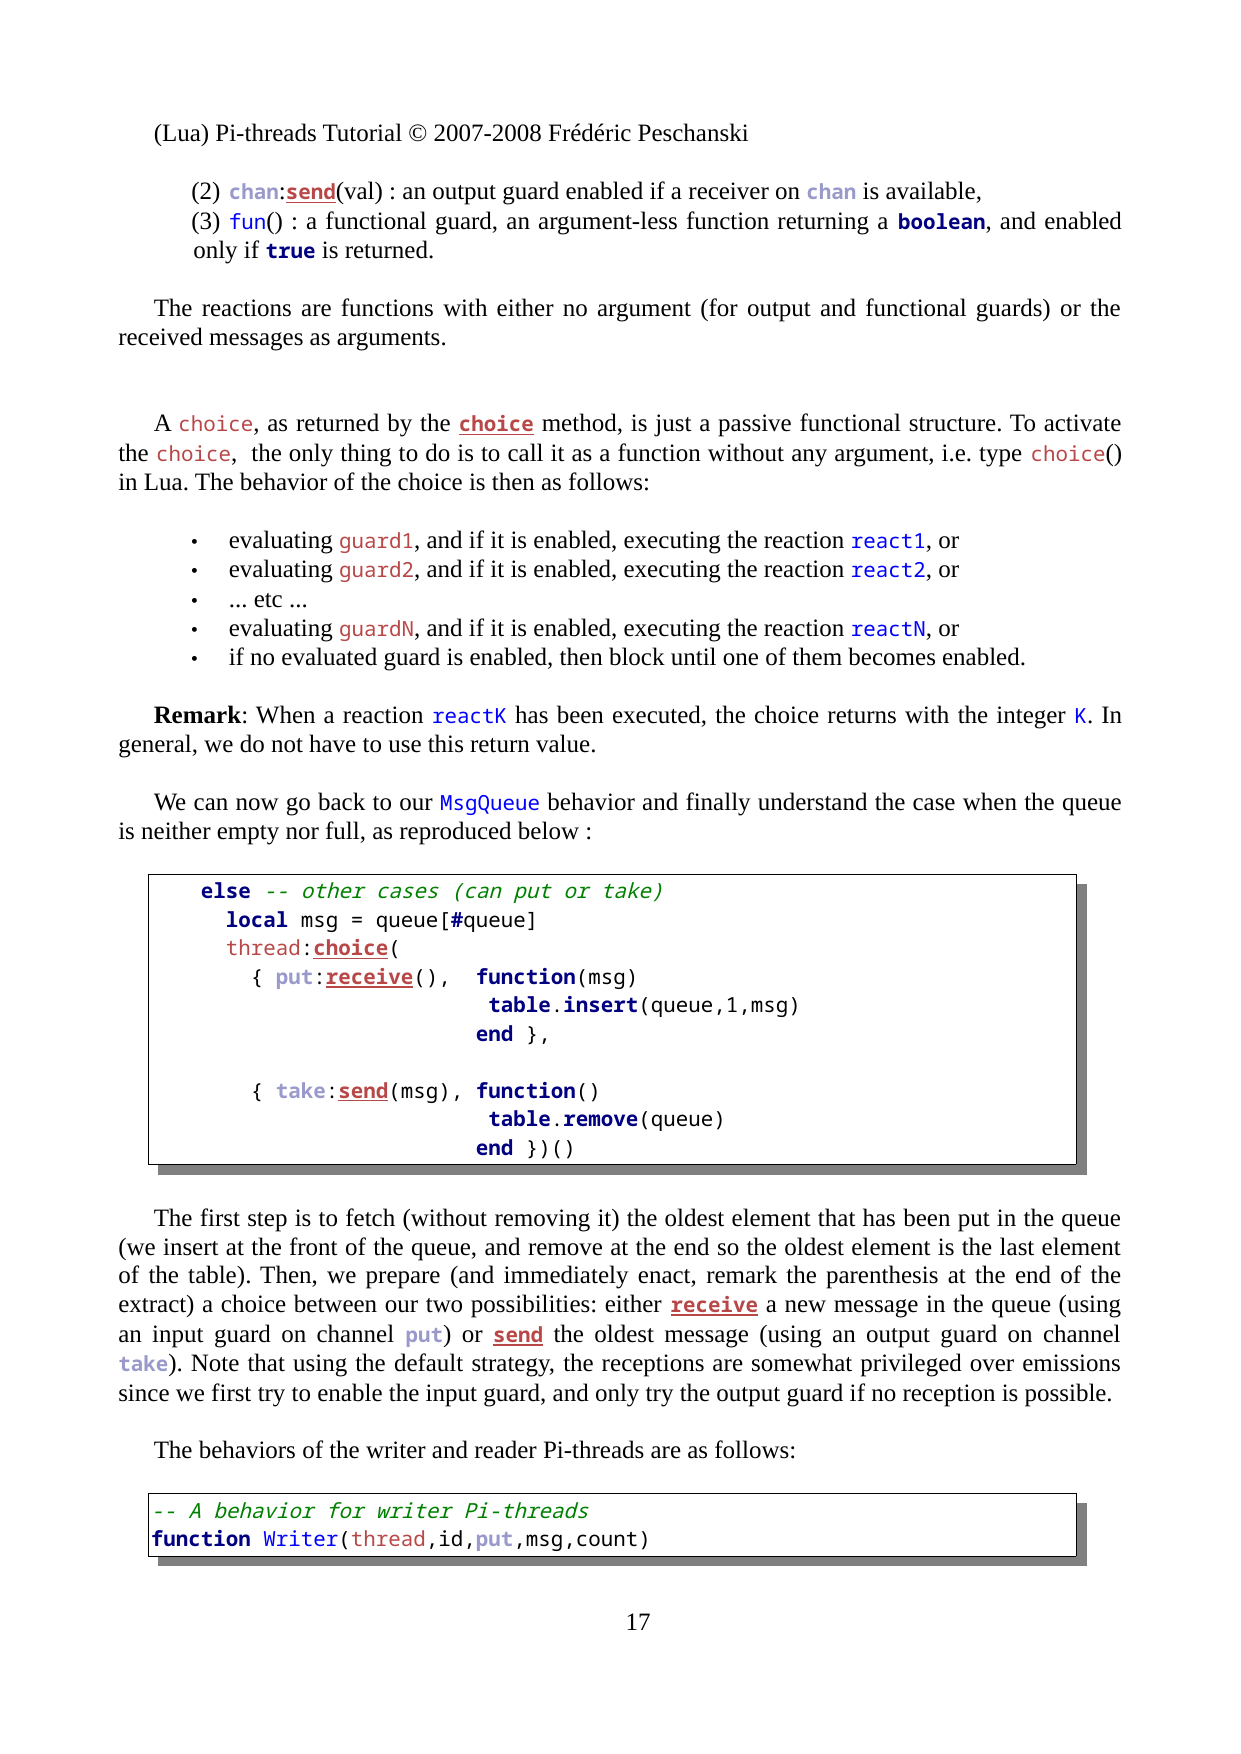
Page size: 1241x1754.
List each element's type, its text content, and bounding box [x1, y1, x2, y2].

text function Writer(thread,id,put,msg,count) [149, 1521, 1076, 1556]
list evaluating guard2, and if it is enabled, executing the reaction react2, or [156, 554, 1122, 584]
list fun() : a functional guard, an argument-less function returning a boolean, and enabled only if true is returned. [156, 206, 1122, 265]
text We can now go back to our MsgQueue behavior and finally understand the case when the queue is neither empty nor full, as reproduced below : [118, 787, 1122, 845]
list evaluating guardN, and if it is enabled, executing the reaction reactN, or [156, 613, 1122, 642]
list evaluating guard1, and if it is enabled, executing the reaction react1, or [156, 525, 1122, 554]
list ... etc ... [156, 584, 1122, 613]
text end }, [149, 1016, 1076, 1047]
text else -- other cases (can put or take) [149, 875, 1076, 902]
text thread:choice( [149, 931, 1076, 959]
text { put:receive(), function(msg) [149, 959, 1076, 987]
text end })() [149, 1129, 1076, 1164]
text A choice, as returned by the choice method, is just a passive functional structure. To activate the choice, the only thing to do is to call it as a function without any argument, i.e. type choice() in Lua. The behavior of the choice is then as follows: [118, 408, 1122, 496]
text The reactions are functions with either no argument (for output and functional guards) or the received messages as arguments. [118, 293, 1122, 351]
text Remark: When a reaction reactK has been executed, the choice returns with the integer K. In general, we do not have to use this return value. [118, 700, 1122, 758]
text local msg = queue[#queue] [149, 902, 1076, 931]
text { take:send(msg), function() [149, 1073, 1076, 1101]
text table.insert(queue,1,msg) [149, 987, 1076, 1016]
list chan:send(val) : an output guard enabled if a receiver on chan is available, [156, 176, 1122, 206]
text -- A behavior for writer Pi-threads [149, 1494, 1076, 1521]
text The behaviors of the writer and reader Pi-threads are as follows: [118, 1435, 1122, 1464]
text The first step is to fetch (without removing it) the oldest element that has been put in the queue (we insert at the front of the queue, and remove at the end so the oldest element is the last element of the table). Then, we prepare (and immediately enact, remark the parenthesis at the end of the extract) a choice between our two possibilities: either receive a new message in the queue (using an input guard on channel put) or send the oldest message (using an output guard on channel take). Note that using the default strategy, the receptions are somewhat privileged over emissions since we first try to enable the input guard, and only try the output guard if no reception is possible. [118, 1203, 1122, 1407]
text table.remove(queue) [149, 1101, 1076, 1129]
list if no evaluated guard is enabled, then block until one of them becomes enabled. [156, 642, 1122, 671]
